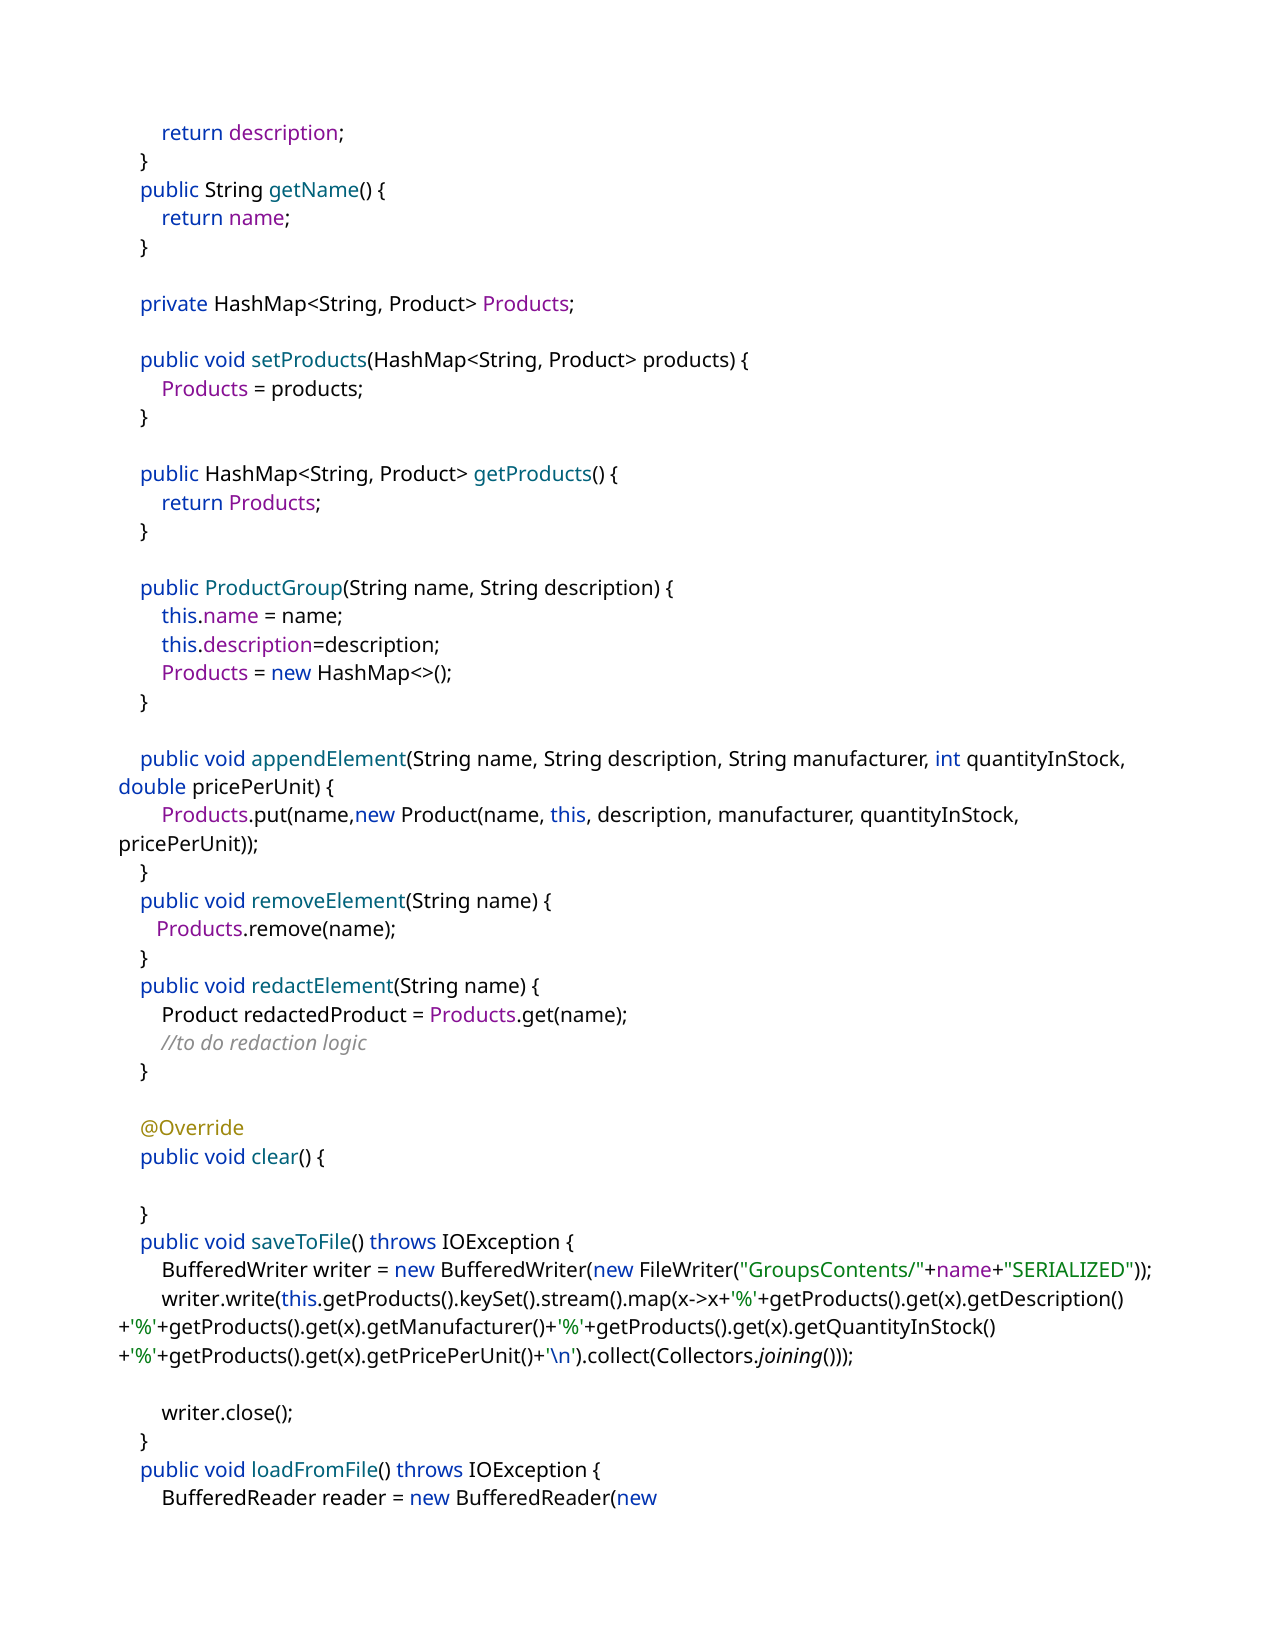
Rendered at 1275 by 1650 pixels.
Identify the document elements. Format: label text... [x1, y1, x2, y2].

text return description; } public String getName() { return name; } private HashMap<String, Product> Products; public void setProducts(HashMap<String, Product> products) { Products = products; } public HashMap<String, Product> getProducts() { return Products; } public ProductGroup(String name, String description) { this.name = name; this.description=description; Products = new HashMap<>(); } public void appendElement(String name, String description, String manufacturer, int quantityInStock, double pricePerUnit) { Products.put(name,new Product(name, this, description, manufacturer, quantityInStock, pricePerUnit)); } public void removeElement(String name) { Products.remove(name); } public void redactElement(String name) { Product redactedProduct = Products.get(name); //to do redaction logic } @Override public void clear() { } public void saveToFile() throws IOException { BufferedWriter writer = new BufferedWriter(new FileWriter("GroupsContents/"+name+"SERIALIZED")); writer.write(this.getProducts().keySet().stream().map(x->x+'%'+getProducts().get(x).getDescription()+'%'+getProducts().get(x).getManufacturer()+'%'+getProducts().get(x).getQuantityInStock()+'%'+getProducts().get(x).getPricePerUnit()+'\n').collect(Collectors.joining())); writer.close(); } public void loadFromFile() throws IOException { BufferedReader reader = new BufferedReader(new [118, 118, 1157, 1512]
